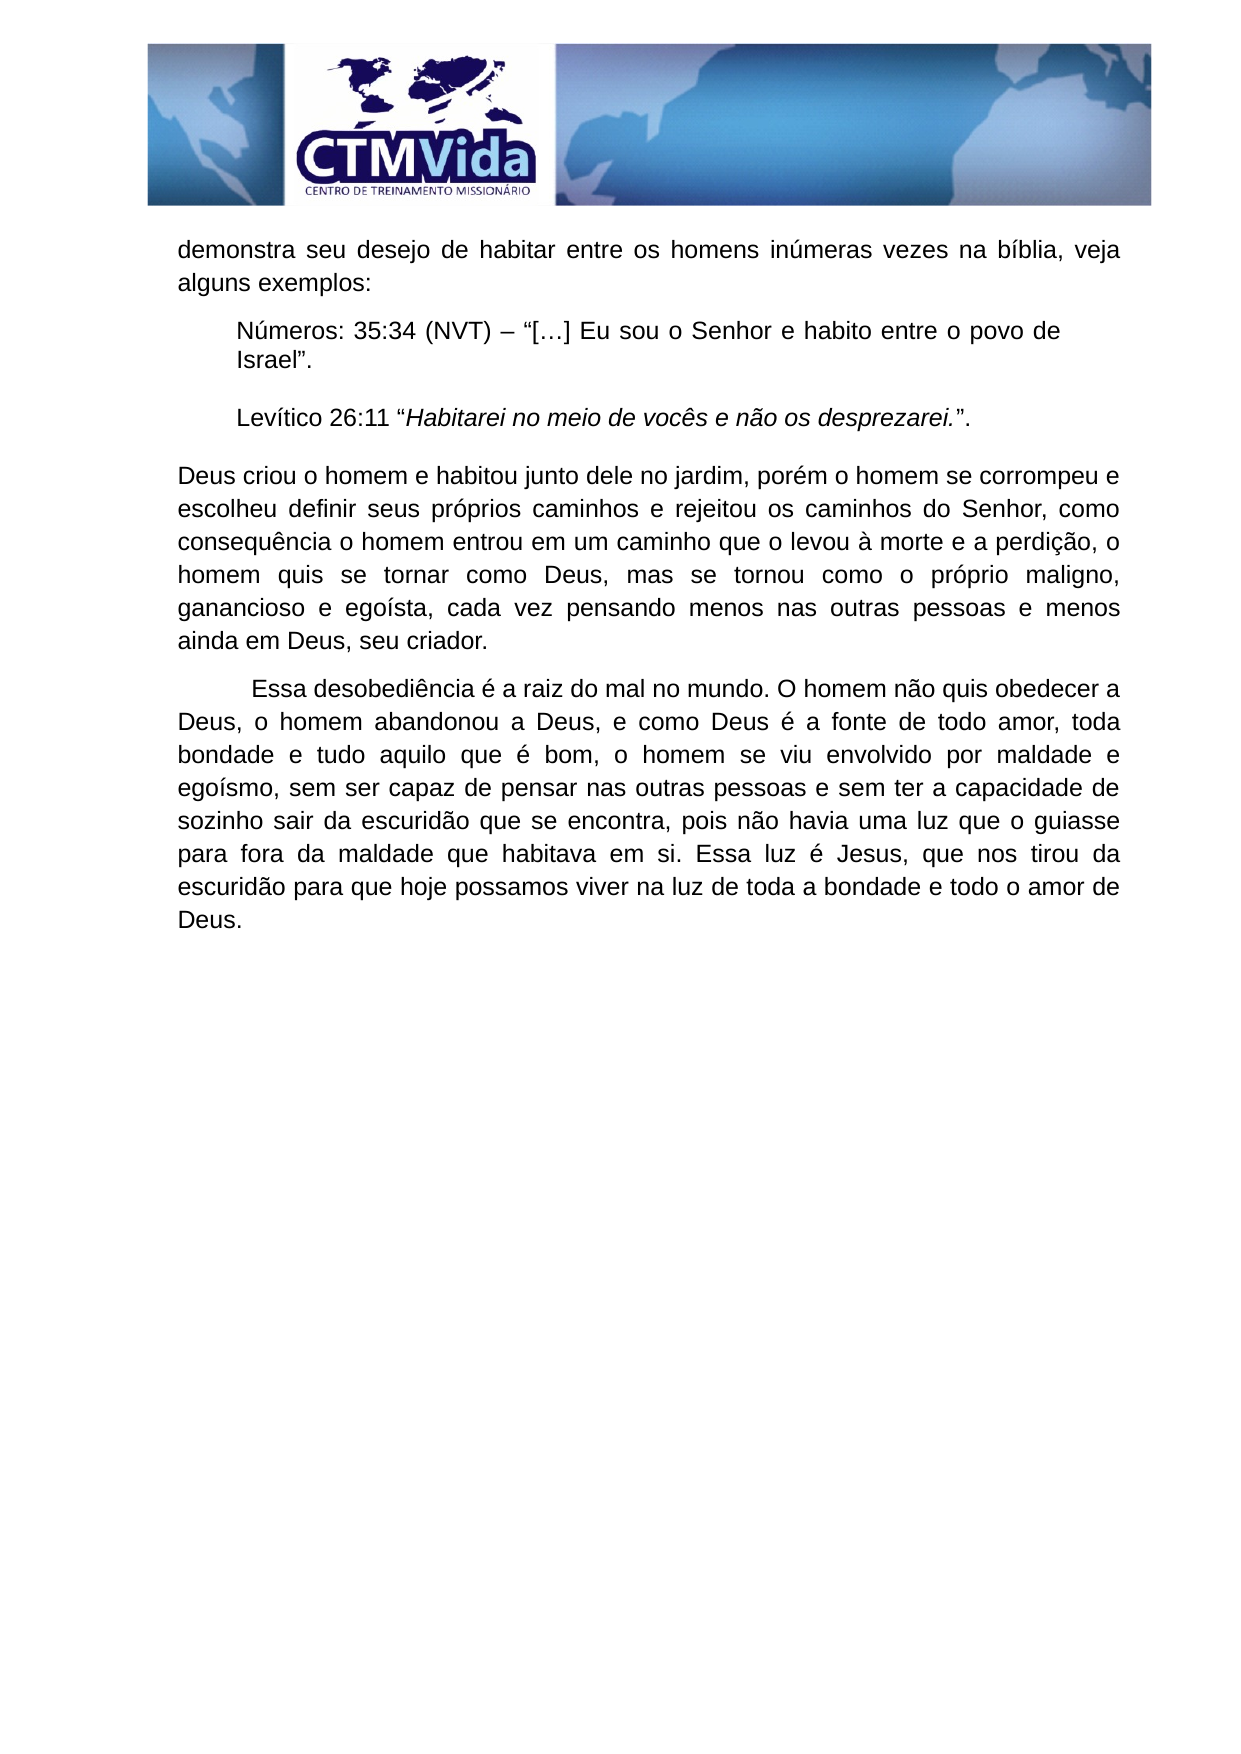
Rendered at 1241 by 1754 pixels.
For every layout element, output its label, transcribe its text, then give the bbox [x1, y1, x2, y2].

text Deus criou o homem e habitou junto dele no jardim, porém o homem se corrompeu e escolheu definir seus próprios caminhos e rejeitou os caminhos do Senhor, como consequência o homem entrou em um caminho que o levou à morte e a perdição, o homem quis se tornar como Deus, mas se tornou como o próprio maligno, ganancioso e egoísta, cada vez pensando menos nas outras pessoas e menos ainda em Deus, seu criador. [177, 461, 1122, 655]
picture [147, 43, 1152, 206]
text Essa desobediência é a raiz do mal no mundo. O homem não quis obedecer a Deus, o homem abandonou a Deus, e como Deus é a fonte de todo amor, toda bondade e tudo aquilo que é bom, o homem se viu envolvido por maldade e egoísmo, sem ser capaz de pensar nas outras pessoas e sem ter a capacidade de sozinho sair da escuridão que se encontra, pois não havia uma luz que o guiasse para fora da maldade que habitava em si. Essa luz é Jesus, que nos tirou da escuridão para que hoje possamos viver na luz de toda a bondade e todo o amor de Deus. [177, 674, 1122, 934]
text Números: 35:34 (NVT) – “[…] Eu sou o Senhor e habito entre o povo de Israel”. [236, 316, 1063, 373]
text Levítico 26:11 “Habitarei no meio de vocês e não os desprezarei.”. [236, 403, 1063, 432]
text demonstra seu desejo de habitar entre os homens inúmeras vezes na bíblia, veja alguns exemplos: [177, 235, 1122, 297]
